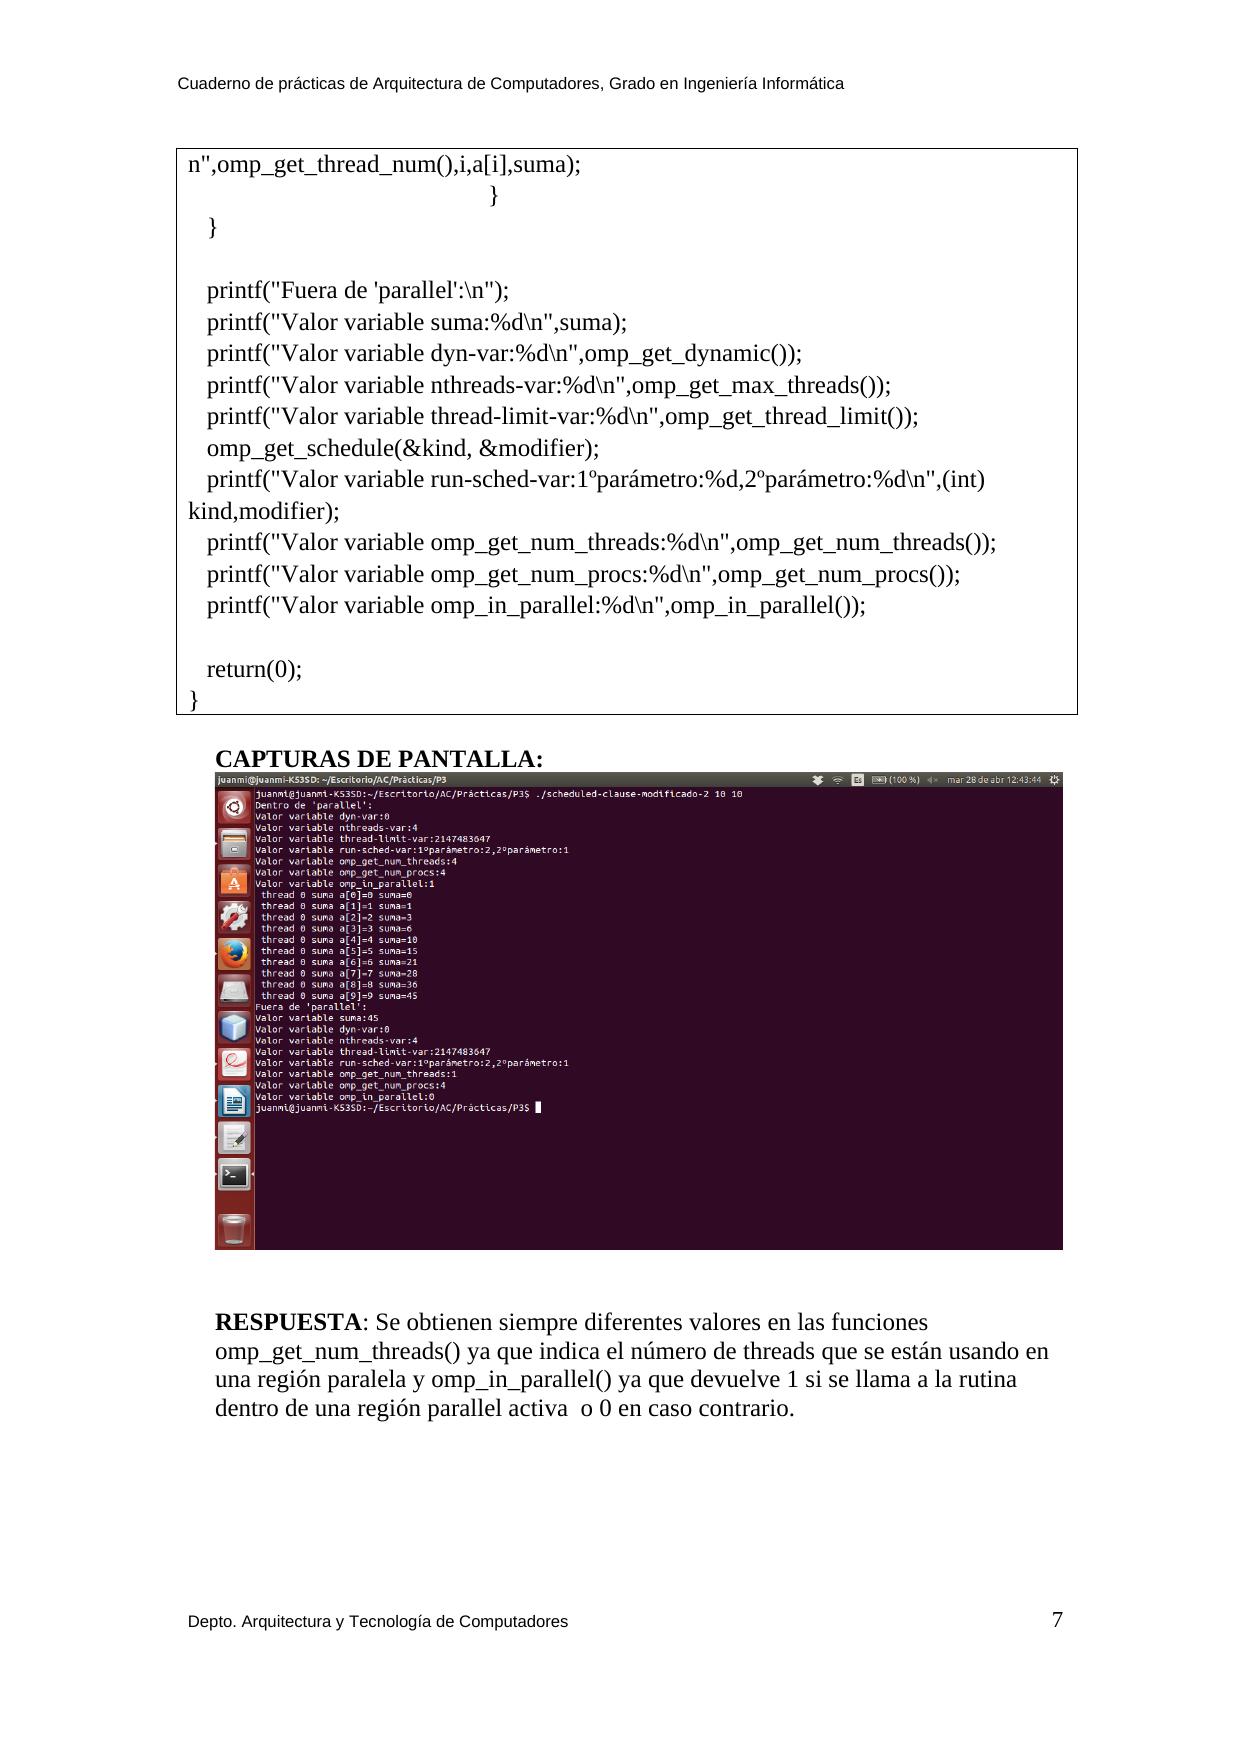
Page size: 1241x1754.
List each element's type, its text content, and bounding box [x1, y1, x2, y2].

table_header n",omp_get_thread_num(),i,a[i],suma); } } printf("Fuera de 'parallel':\n"); printf("Valor variable suma:%d\n",suma); printf("Valor variable dyn-var:%d\n",omp_get_dynamic()); printf("Valor variable nthreads-var:%d\n",omp_get_max_threads()); printf("Valor variable thread-limit-var:%d\n",omp_get_thread_limit()); omp_get_schedule(&kind, &modifier); printf("Valor variable run-sched-var:1ºparámetro:%d,2ºparámetro:%d\n",(int) kind,modifier); printf("Valor variable omp_get_num_threads:%d\n",omp_get_num_threads()); printf("Valor variable omp_get_num_procs:%d\n",omp_get_num_procs()); printf("Valor variable omp_in_parallel:%d\n",omp_in_parallel()); return(0); } [177, 149, 1077, 714]
text CAPTURAS DE PANTALLA: [215, 744, 1063, 772]
picture [214, 772, 1063, 1250]
text RESPUESTA: Se obtienen siempre diferentes valores en las funciones omp_get_num_threads() ya que indica el número de threads que se están usando en una región paralela y omp_in_parallel() ya que devuelve 1 si se llama a la rutina dentro de una región parallel activa o 0 en caso contrario. [215, 1307, 1063, 1422]
